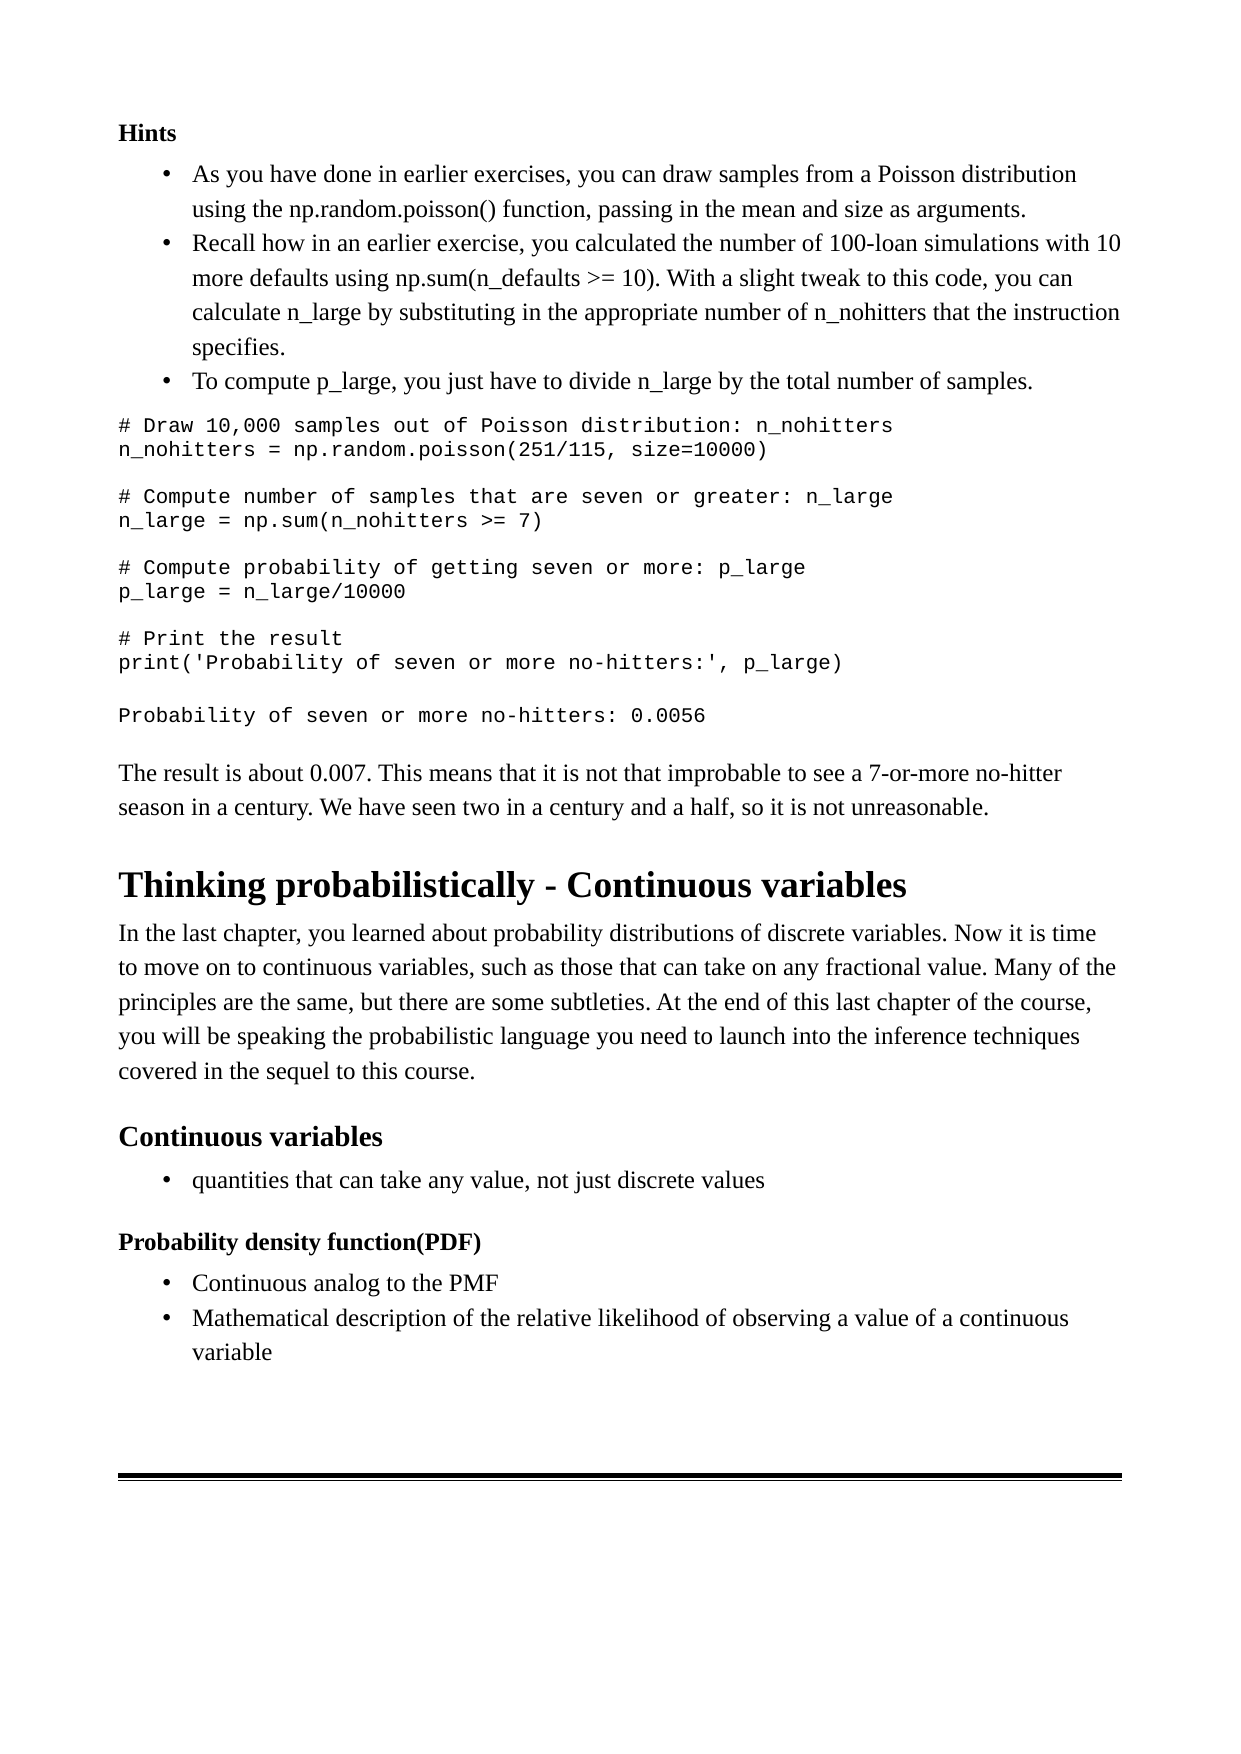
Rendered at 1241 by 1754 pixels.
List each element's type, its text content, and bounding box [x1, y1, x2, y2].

text The result is about 0.007. This means that it is not that improbable to see a 7-or-more no-hitter season in a century. We have seen two in a century and a half, so it is not unreasonable. [118, 758, 1122, 821]
list Continuous analog to the PMF [162, 1268, 1122, 1297]
list Mathematical description of the relative likelihood of observing a value of a continuous variable [162, 1303, 1122, 1366]
text # Compute probability of getting seven or more: p_large [118, 557, 1122, 581]
text In the last chapter, you learned about probability distributions of discrete variables. Now it is time to move on to continuous variables, such as those that can take on any fractional value. Many of the principles are the same, but there are some subtleties. At the end of this last chapter of the course, you will be speaking the probabilistic language you need to launch into the inference techniques covered in the sequel to this course. [118, 918, 1122, 1085]
subtitle Hints [118, 118, 1122, 147]
text n_large = np.sum(n_nohitters >= 7) [118, 510, 1122, 533]
list Recall how in an earlier exercise, you calculated the number of 100-loan simulations with 10 more defaults using np.sum(n_defaults >= 10). With a slight tweak to this code, you can calculate n_large by substituting in the appropriate number of n_nohitters that the instruction specifies. [162, 228, 1122, 361]
text # Print the result [118, 628, 1122, 652]
list To compute p_large, you just have to divide n_large by the total number of samples. [162, 366, 1122, 395]
text print('Probability of seven or more no-hitters:', p_large) [118, 652, 1122, 675]
list quantities that can take any value, not just discrete values [162, 1166, 1122, 1194]
text # Compute number of samples that are seven or greater: n_large [118, 486, 1122, 510]
text Probability of seven or more no-hitters: 0.0056 [118, 705, 1122, 728]
subtitle Thinking probabilistically - Continuous variables [118, 862, 1122, 906]
subtitle Probability density function(PDF) [118, 1227, 1122, 1256]
list As you have done in earlier exercises, you can draw samples from a Poisson distribution using the np.random.poisson() function, passing in the mean and size as arguments. [162, 159, 1122, 223]
text p_large = n_large/10000 [118, 581, 1122, 604]
subtitle Continuous variables [118, 1119, 1122, 1153]
text # Draw 10,000 samples out of Poisson distribution: n_nohitters [118, 415, 1122, 439]
text n_nohitters = np.random.poisson(251/115, size=10000) [118, 439, 1122, 463]
